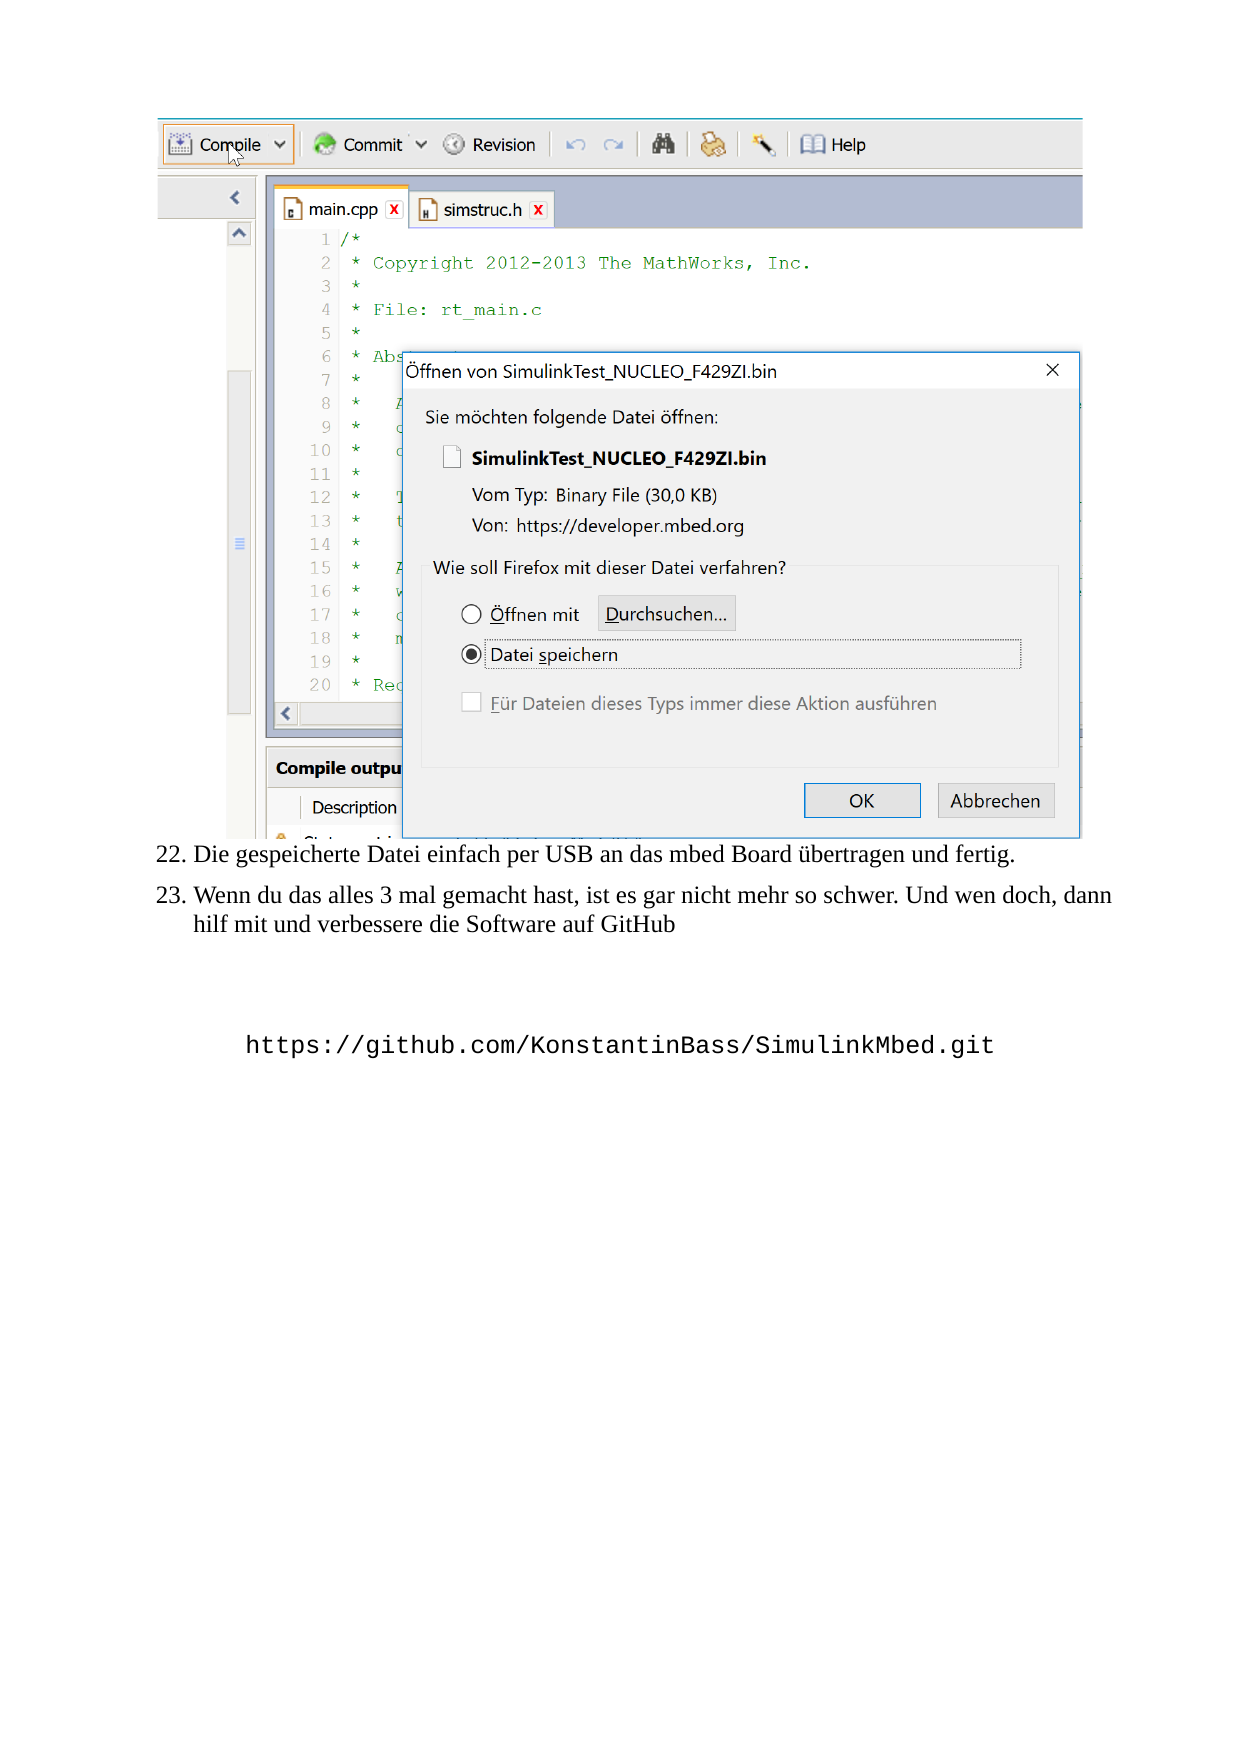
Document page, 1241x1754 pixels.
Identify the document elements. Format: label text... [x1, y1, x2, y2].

text https://github.com/KonstantinBass/SimulinkMbed.git [118, 1032, 1122, 1061]
list Wenn du das alles 3 mal gemacht hast, ist es gar nicht mehr so schwer. Und wen doch, dann hilf mit und verbessere die Software auf GitHub [156, 880, 1122, 937]
list Die gespeicherte Datei einfach per USB an das mbed Board übertragen und fertig. [156, 118, 1122, 867]
picture [157, 118, 1083, 839]
